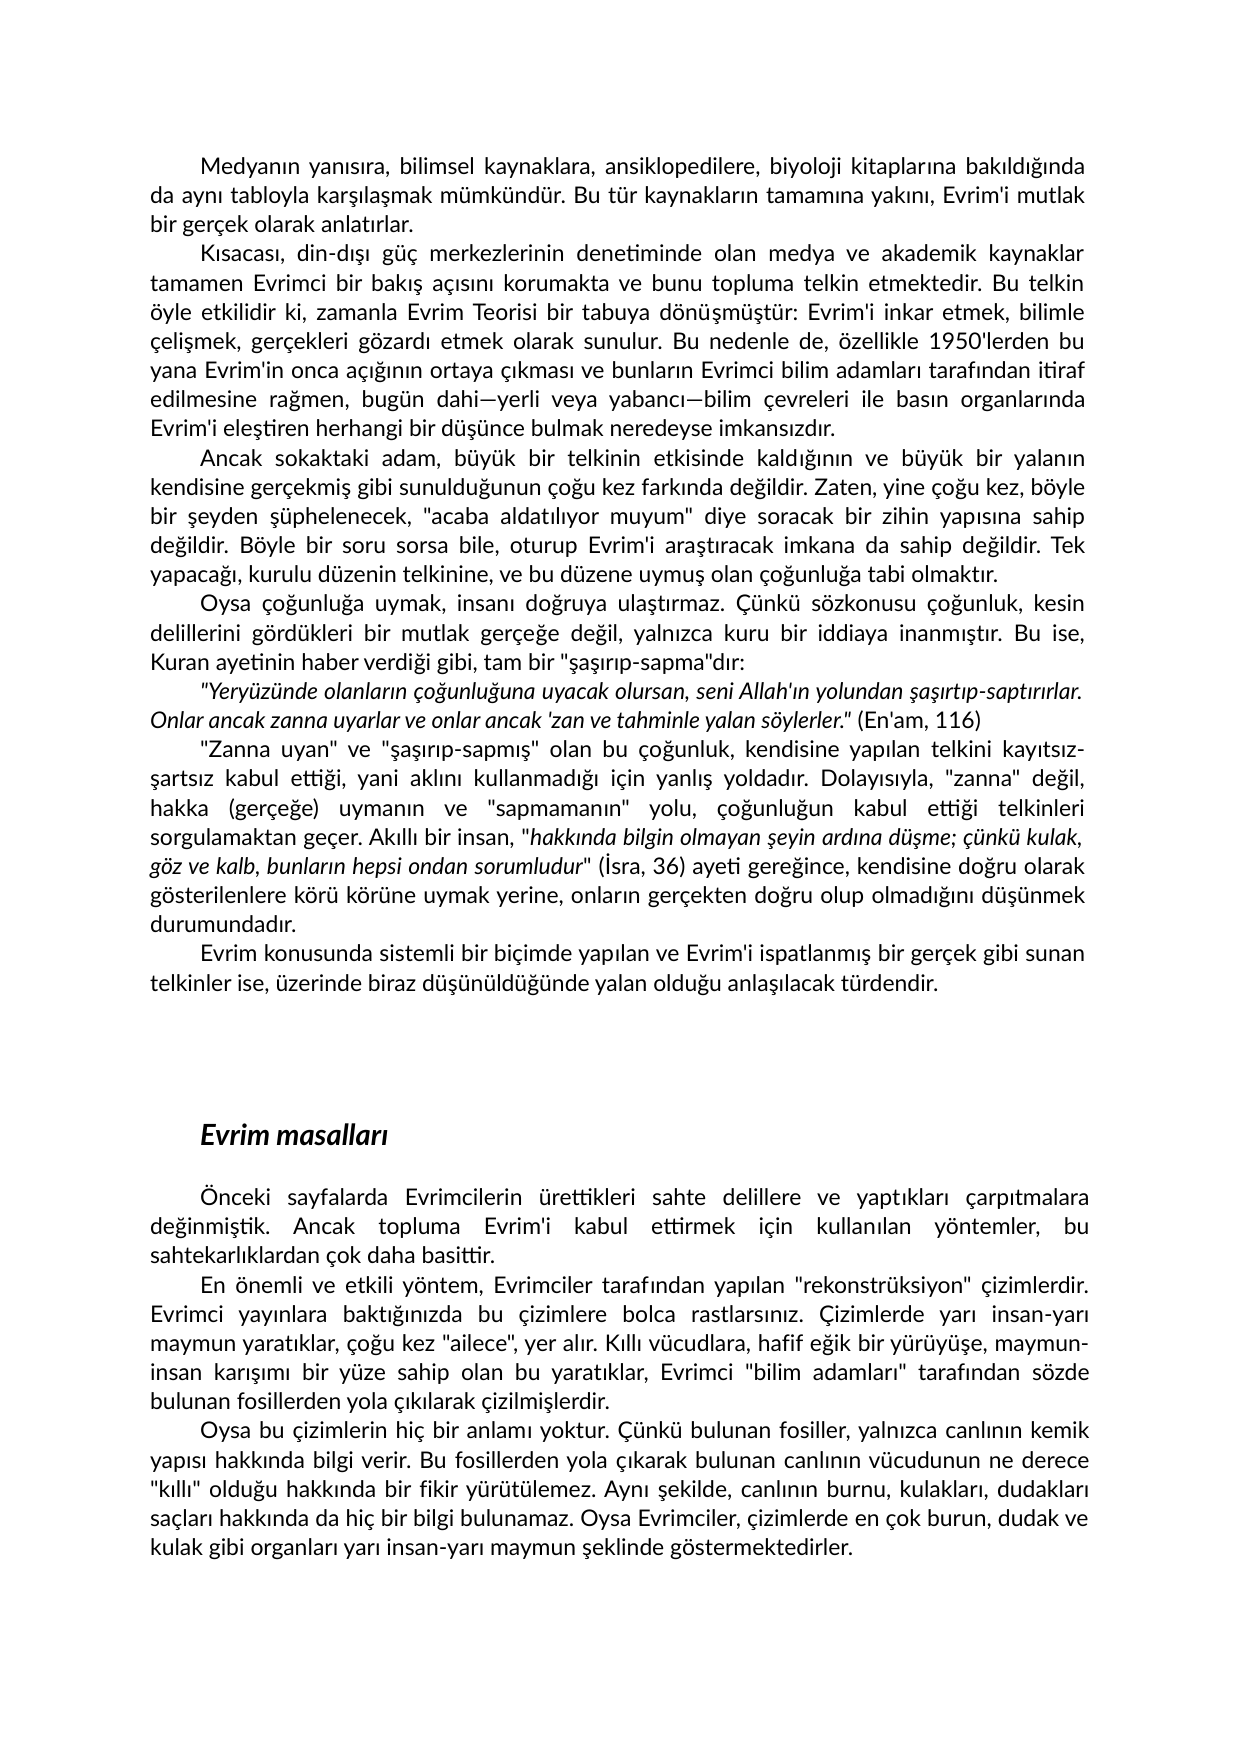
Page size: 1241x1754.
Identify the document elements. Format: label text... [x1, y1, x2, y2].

text Oysa bu çizimlerin hiç bir anlamı yoktur. Çünkü bulunan fosiller, yalnızca canlının kemik yapısı hakkında bilgi verir. Bu fosillerden yola çıkarak bulunan canlının vücudunun ne derece "kıllı" olduğu hakkında bir fikir yürütülemez. Aynı şekilde, canlının burnu, kulakları, dudakları saçları hakkında da hiç bir bilgi bulunamaz. Oysa Evrimciler, çizimlerde en çok burun, dudak ve kulak gibi organları yarı insan-yarı maymun şeklinde göstermektedirler. [150, 1414, 1089, 1560]
text Kısacası, din-dışı güç merkezlerinin denetiminde olan medya ve akademik kaynaklar tamamen Evrimci bir bakış açısını korumakta ve bunu topluma telkin etmektedir. Bu telkin öyle etkilidir ki, zamanla Evrim Teorisi bir tabuya dönüşmüştür: Evrim'i inkar etmek, bilimle çelişmek, gerçekleri gözardı etmek olarak sunulur. Bu nedenle de, özellikle 1950'lerden bu yana Evrim'in onca açığının ortaya çıkması ve bunların Evrimci bilim adamları tarafından itiraf edilmesine rağmen, bugün dahi—yerli veya yabancı—bilim çevreleri ile basın organlarında Evrim'i eleştiren herhangi bir düşünce bulmak neredeyse imkansızdır. [150, 237, 1085, 442]
text Oysa çoğunluğa uymak, insanı doğruya ulaştırmaz. Çünkü sözkonusu çoğunluk, kesin delillerini gördükleri bir mutlak gerçeğe değil, yalnızca kuru bir iddiaya inanmıştır. Bu ise, Kuran ayetinin haber verdiği gibi, tam bir "şaşırıp-sapma"dır: [150, 587, 1085, 675]
text Evrim masalları [150, 1116, 1089, 1151]
text Ancak sokaktaki adam, büyük bir telkinin etkisinde kaldığının ve büyük bir yalanın kendisine gerçekmiş gibi sunulduğunun çoğu kez farkında değildir. Zaten, yine çoğu kez, böyle bir şeyden şüphelenecek, "acaba aldatılıyor muyum" diye soracak bir zihin yapısına sahip değildir. Böyle bir soru sorsa bile, oturup Evrim'i araştıracak imkana da sahip değildir. Tek yapacağı, kurulu düzenin telkinine, ve bu düzene uymuş olan çoğunluğa tabi olmaktır. [150, 442, 1085, 587]
text En önemli ve etkili yöntem, Evrimciler tarafından yapılan "rekonstrüksiyon" çizimlerdir. Evrimci yayınlara baktığınızda bu çizimlere bolca rastlarsınız. Çizimlerde yarı insan-yarı maymun yaratıklar, çoğu kez "ailece", yer alır. Kıllı vücudlara, hafif eğik bir yürüyüşe, maymun-insan karışımı bir yüze sahip olan bu yaratıklar, Evrimci "bilim adamları" tarafından sözde bulunan fosillerden yola çıkılarak çizilmişlerdir. [150, 1269, 1089, 1414]
text "Yeryüzünde olanların çoğunluğuna uyacak olursan, seni Allah'ın yolundan şaşırtıp-saptırırlar. Onlar ancak zanna uyarlar ve onlar ancak 'zan ve tahminle yalan söylerler." (En'am, 116) [150, 675, 1085, 733]
text Medyanın yanısıra, bilimsel kaynaklara, ansiklopedilere, biyoloji kitaplarına bakıldığında da aynı tabloyla karşılaşmak mümkündür. Bu tür kaynakların tamamına yakını, Evrim'i mutlak bir gerçek olarak anlatırlar. [150, 150, 1085, 237]
text Evrim konusunda sistemli bir biçimde yapılan ve Evrim'i ispatlanmış bir gerçek gibi sunan telkinler ise, üzerinde biraz düşünüldüğünde yalan olduğu anlaşılacak türdendir. [150, 937, 1085, 996]
text "Zanna uyan" ve "şaşırıp-sapmış" olan bu çoğunluk, kendisine yapılan telkini kayıtsız-şartsız kabul ettiği, yani aklını kullanmadığı için yanlış yoldadır. Dolayısıyla, "zanna" değil, hakka (gerçeğe) uymanın ve "sapmamanın" yolu, çoğunluğun kabul ettiği telkinleri sorgulamaktan geçer. Akıllı bir insan, "hakkında bilgin olmayan şeyin ardına düşme; çünkü kulak, göz ve kalb, bunların hepsi ondan sorumludur" (İsra, 36) ayeti gereğince, kendisine doğru olarak gösterilenlere körü körüne uymak yerine, onların gerçekten doğru olup olmadığını düşünmek durumundadır. [150, 733, 1085, 937]
text Önceki sayfalarda Evrimcilerin ürettikleri sahte delillere ve yaptıkları çarpıtmalara değinmiştik. Ancak topluma Evrim'i kabul ettirmek için kullanılan yöntemler, bu sahtekarlıklardan çok daha basittir. [150, 1181, 1089, 1269]
